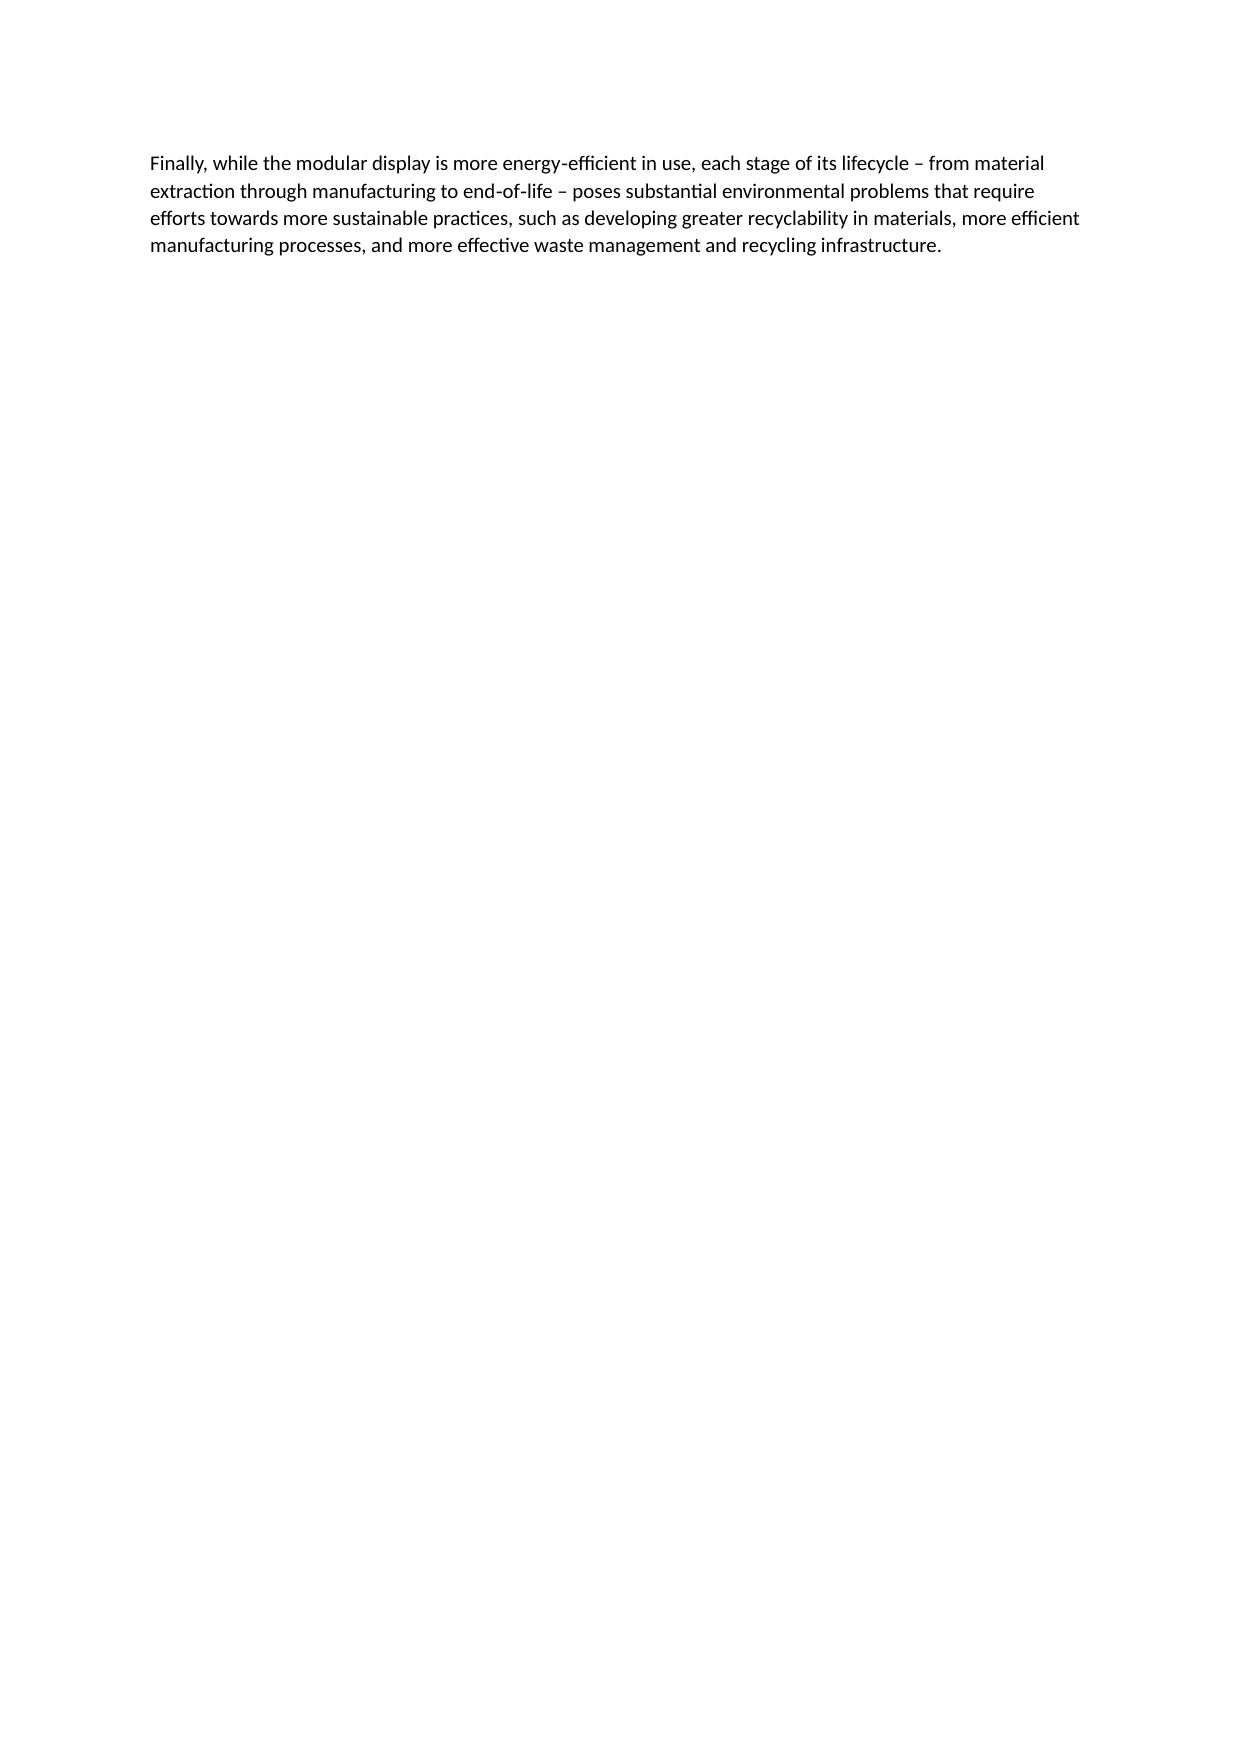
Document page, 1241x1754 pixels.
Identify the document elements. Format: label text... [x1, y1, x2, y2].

text Finally, while the modular display is more energy‑efficient in use, each stage of its lifecycle – from material extraction through manufacturing to end‑of‑life – poses substantial environmental problems that require efforts towards more sustainable practices, such as developing greater recyclability in materials, more efficient manufacturing processes, and more effective waste management and recycling infrastructure. [150, 150, 1090, 258]
